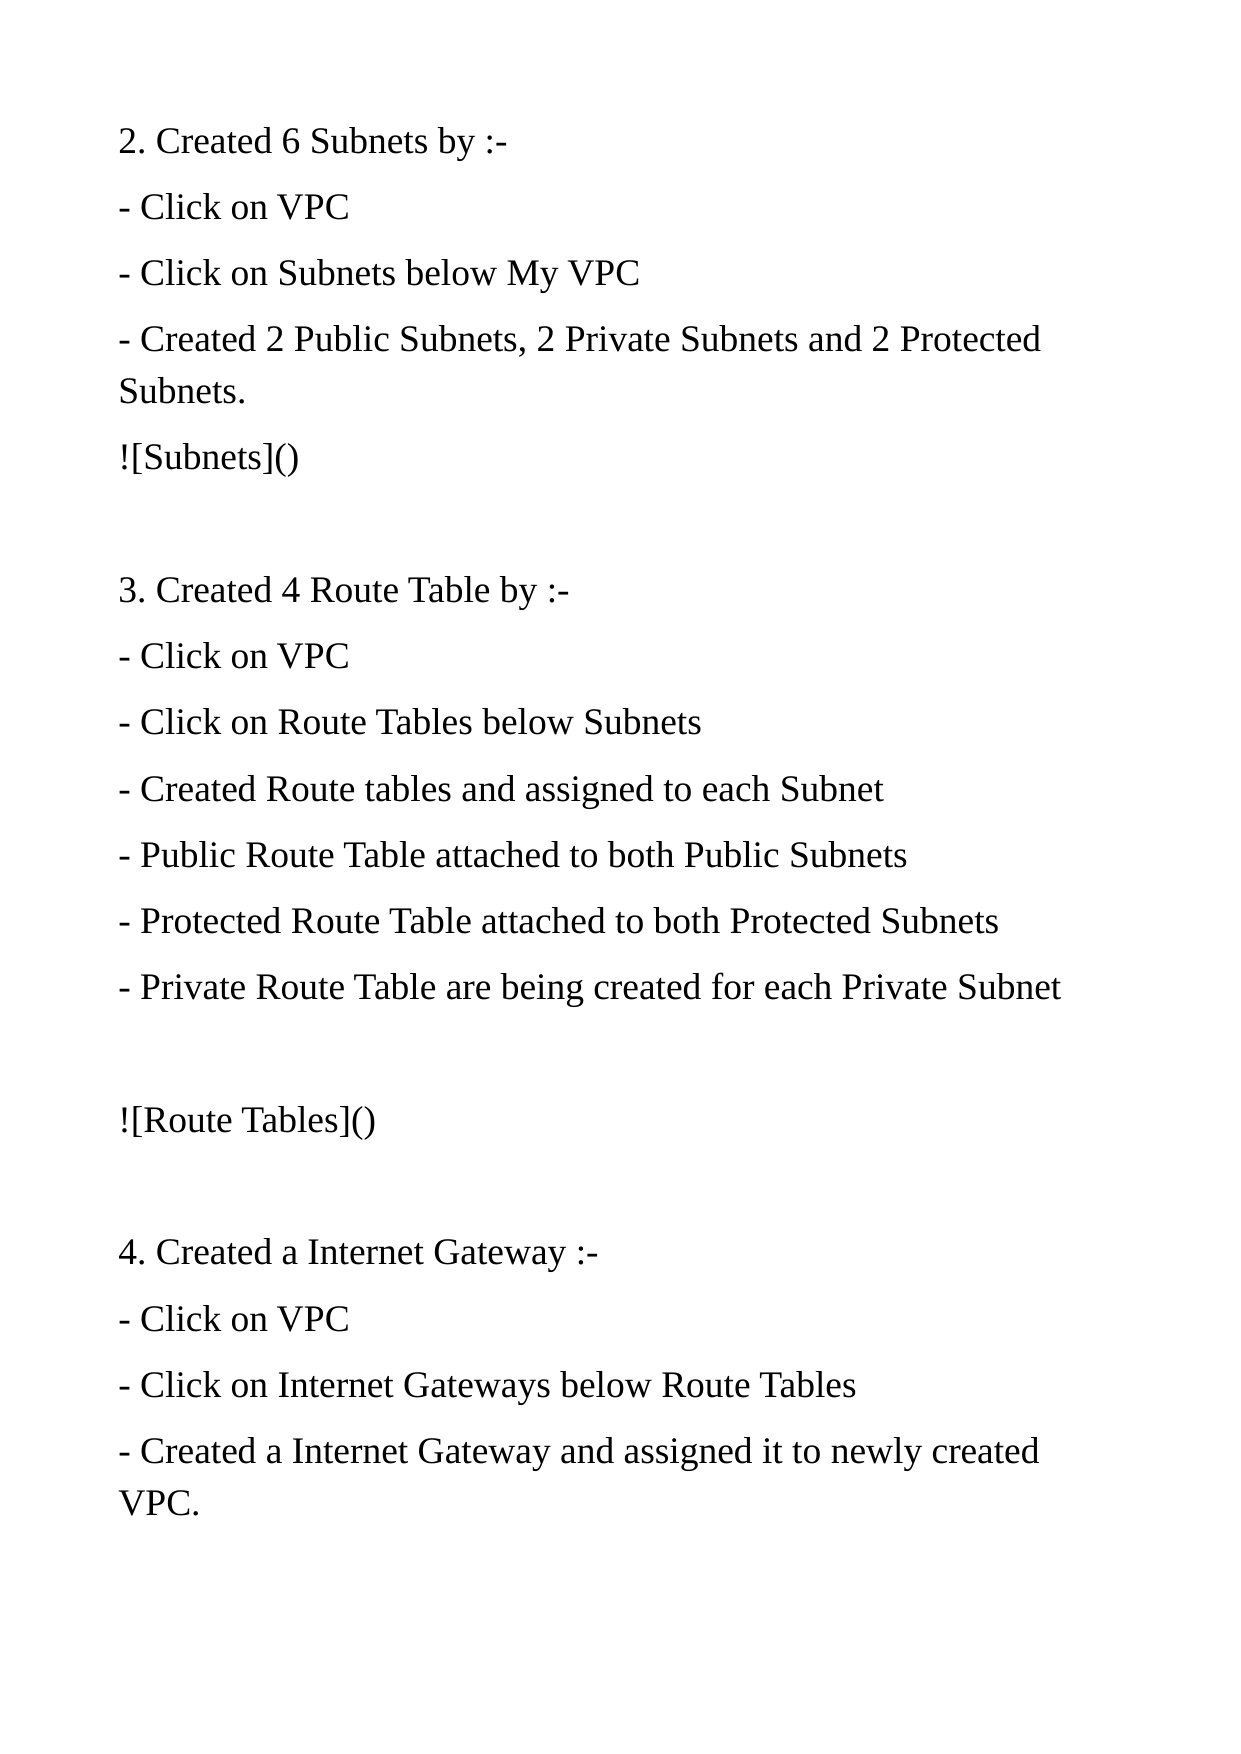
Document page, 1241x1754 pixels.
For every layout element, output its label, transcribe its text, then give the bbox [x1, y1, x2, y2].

text - Click on Route Tables below Subnets [118, 700, 1122, 743]
text - Protected Route Table attached to both Protected Subnets [118, 898, 1122, 942]
text 2. Created 6 Subnets by :- [118, 118, 1122, 161]
text 4. Created a Internet Gateway :- [118, 1230, 1122, 1273]
text - Click on Internet Gateways below Route Tables [118, 1362, 1122, 1405]
text - Click on VPC [118, 1296, 1122, 1339]
text - Click on VPC [118, 633, 1122, 677]
text - Created 2 Public Subnets, 2 Private Subnets and 2 Protected Subnets. [118, 317, 1122, 412]
text ![Route Tables]() [118, 1097, 1122, 1140]
text - Click on Subnets below My VPC [118, 251, 1122, 294]
text - Public Route Table attached to both Public Subnets [118, 832, 1122, 875]
text ![Subnets]() [118, 435, 1122, 478]
text - Created a Internet Gateway and assigned it to newly created VPC. [118, 1428, 1122, 1523]
text - Click on VPC [118, 184, 1122, 227]
text - Created Route tables and assigned to each Subnet [118, 766, 1122, 809]
text 3. Created 4 Route Table by :- [118, 567, 1122, 610]
text - Private Route Table are being created for each Private Subnet [118, 965, 1122, 1008]
